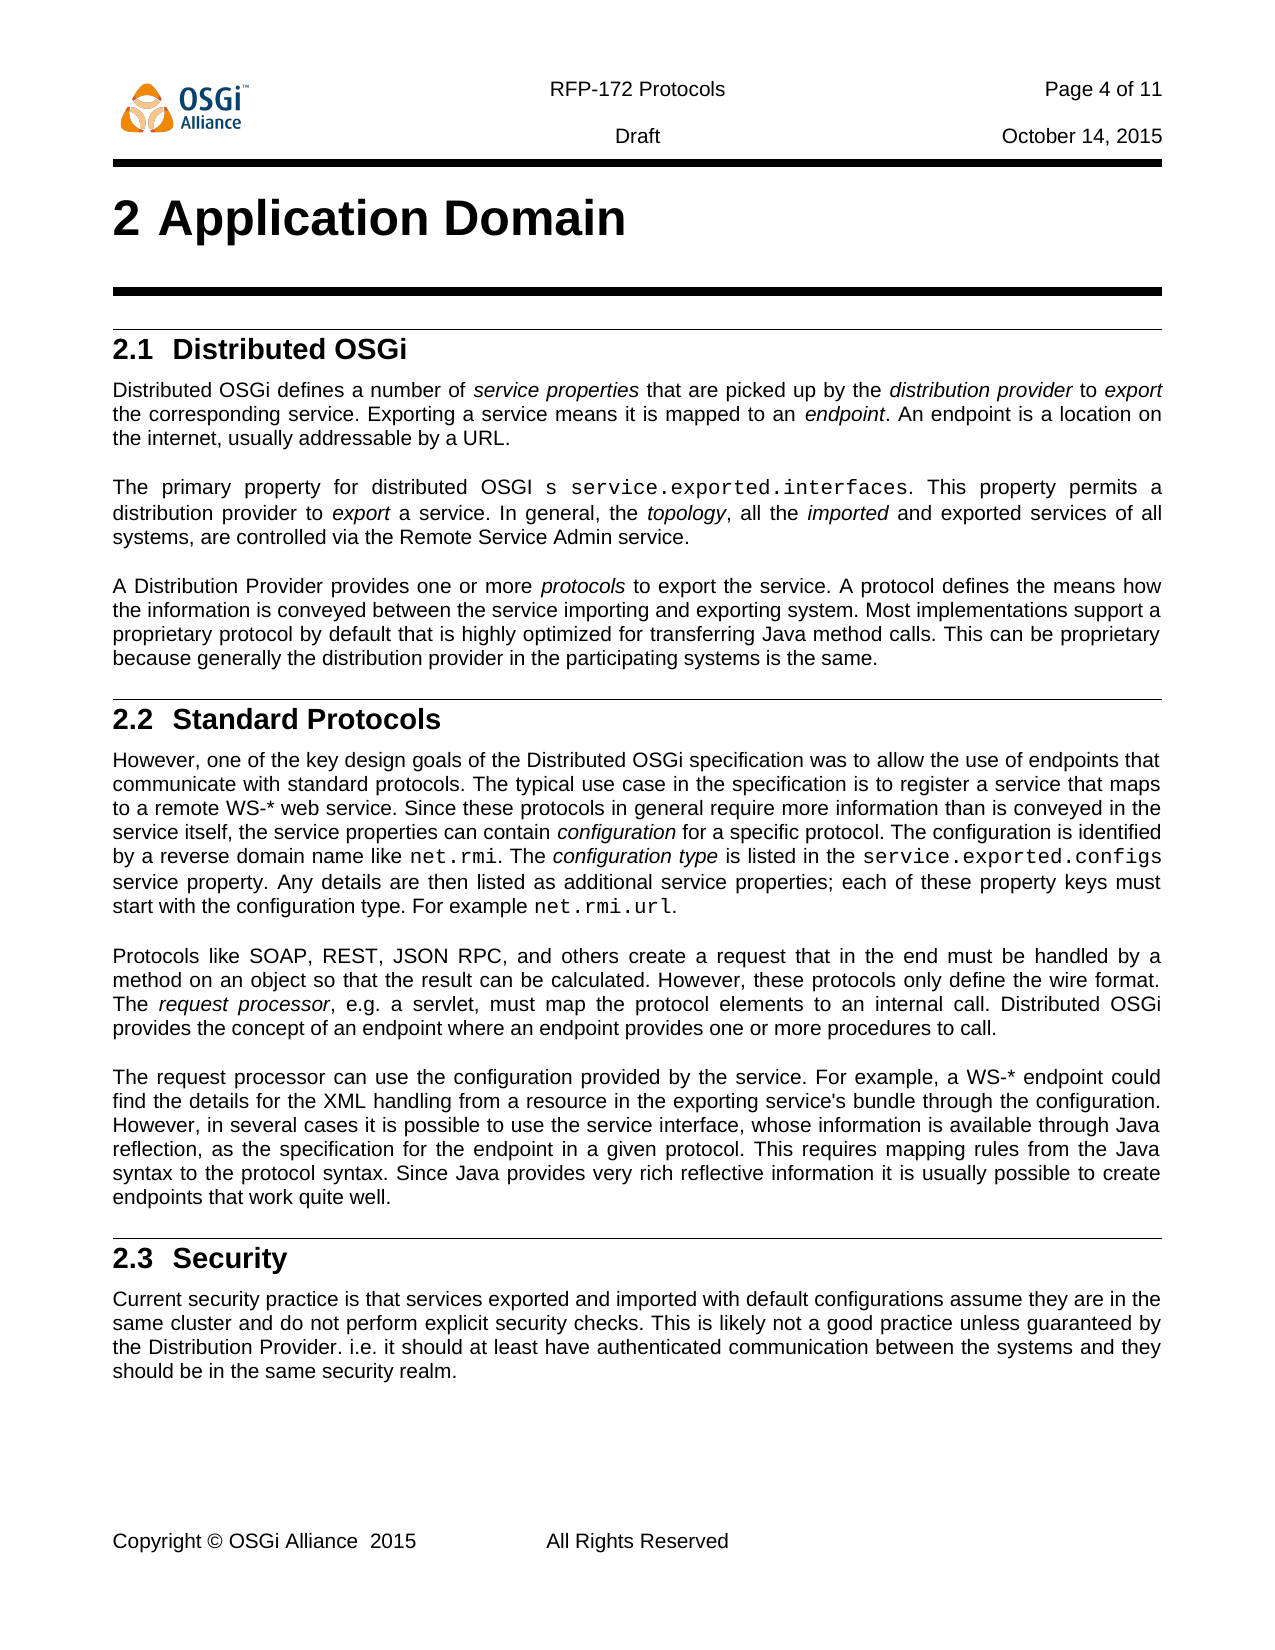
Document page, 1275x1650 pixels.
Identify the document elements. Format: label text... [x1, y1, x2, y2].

picture [113, 76, 257, 140]
subtitle Application Domain [112, 160, 1162, 296]
text Current security practice is that services exported and imported with default configurations assume they are in the same cluster and do not perform explicit security checks. This is likely not a good practice unless guaranteed by the Distribution Provider. i.e. it should at least have authenticated communication between the systems and they should be in the same security realm. [112, 1287, 1162, 1383]
text The request processor can use the configuration provided by the service. For example, a WS-* endpoint could find the details for the XML handling from a resource in the exporting service's bundle through the configuration. However, in several cases it is possible to use the service interface, whose information is available through Java reflection, as the specification for the endpoint in a given protocol. This requires mapping rules from the Java syntax to the protocol syntax. Since Java provides very rich reflective information it is usually possible to create endpoints that work quite well. [112, 1065, 1162, 1209]
text A Distribution Provider provides one or more protocols to export the service. A protocol defines the means how the information is conveyed between the service importing and exporting system. Most implementations support a proprietary protocol by default that is highly optimized for transferring Java method calls. This can be proprietary because generally the distribution provider in the participating systems is the same. [112, 574, 1162, 669]
subtitle Security [112, 1239, 1162, 1275]
text However, one of the key design goals of the Distributed OSGi specification was to allow the use of endpoints that communicate with standard protocols. The typical use case in the specification is to register a service that maps to a remote WS-* web service. Since these protocols in general require more information than is conveyed in the service itself, the service properties can contain configuration for a specific protocol. The configuration is identified by a reverse domain name like net.rmi. The configuration type is listed in the service.exported.configs service property. Any details are then listed as additional service properties; each of these property keys must start with the configuration type. For example net.rmi.url. [112, 748, 1162, 919]
text The primary property for distributed OSGI s service.exported.interfaces. This property permits a distribution provider to export a service. In general, the topology, all the imported and exported services of all systems, are controlled via the Remote Service Admin service. [112, 475, 1162, 549]
text Distributed OSGi defines a number of service properties that are picked up by the distribution provider to export the corresponding service. Exporting a service means it is mapped to an endpoint. An endpoint is a location on the internet, usually addressable by a URL. [112, 378, 1162, 450]
subtitle Distributed OSGi [112, 330, 1162, 366]
subtitle Standard Protocols [112, 700, 1162, 735]
text Protocols like SOAP, REST, JSON RPC, and others create a request that in the end must be handled by a method on an object so that the result can be calculated. However, these protocols only define the wire format. The request processor, e.g. a servlet, must map the protocol elements to an internal call. Distributed OSGi provides the concept of an endpoint where an endpoint provides one or more procedures to call. [112, 944, 1162, 1040]
